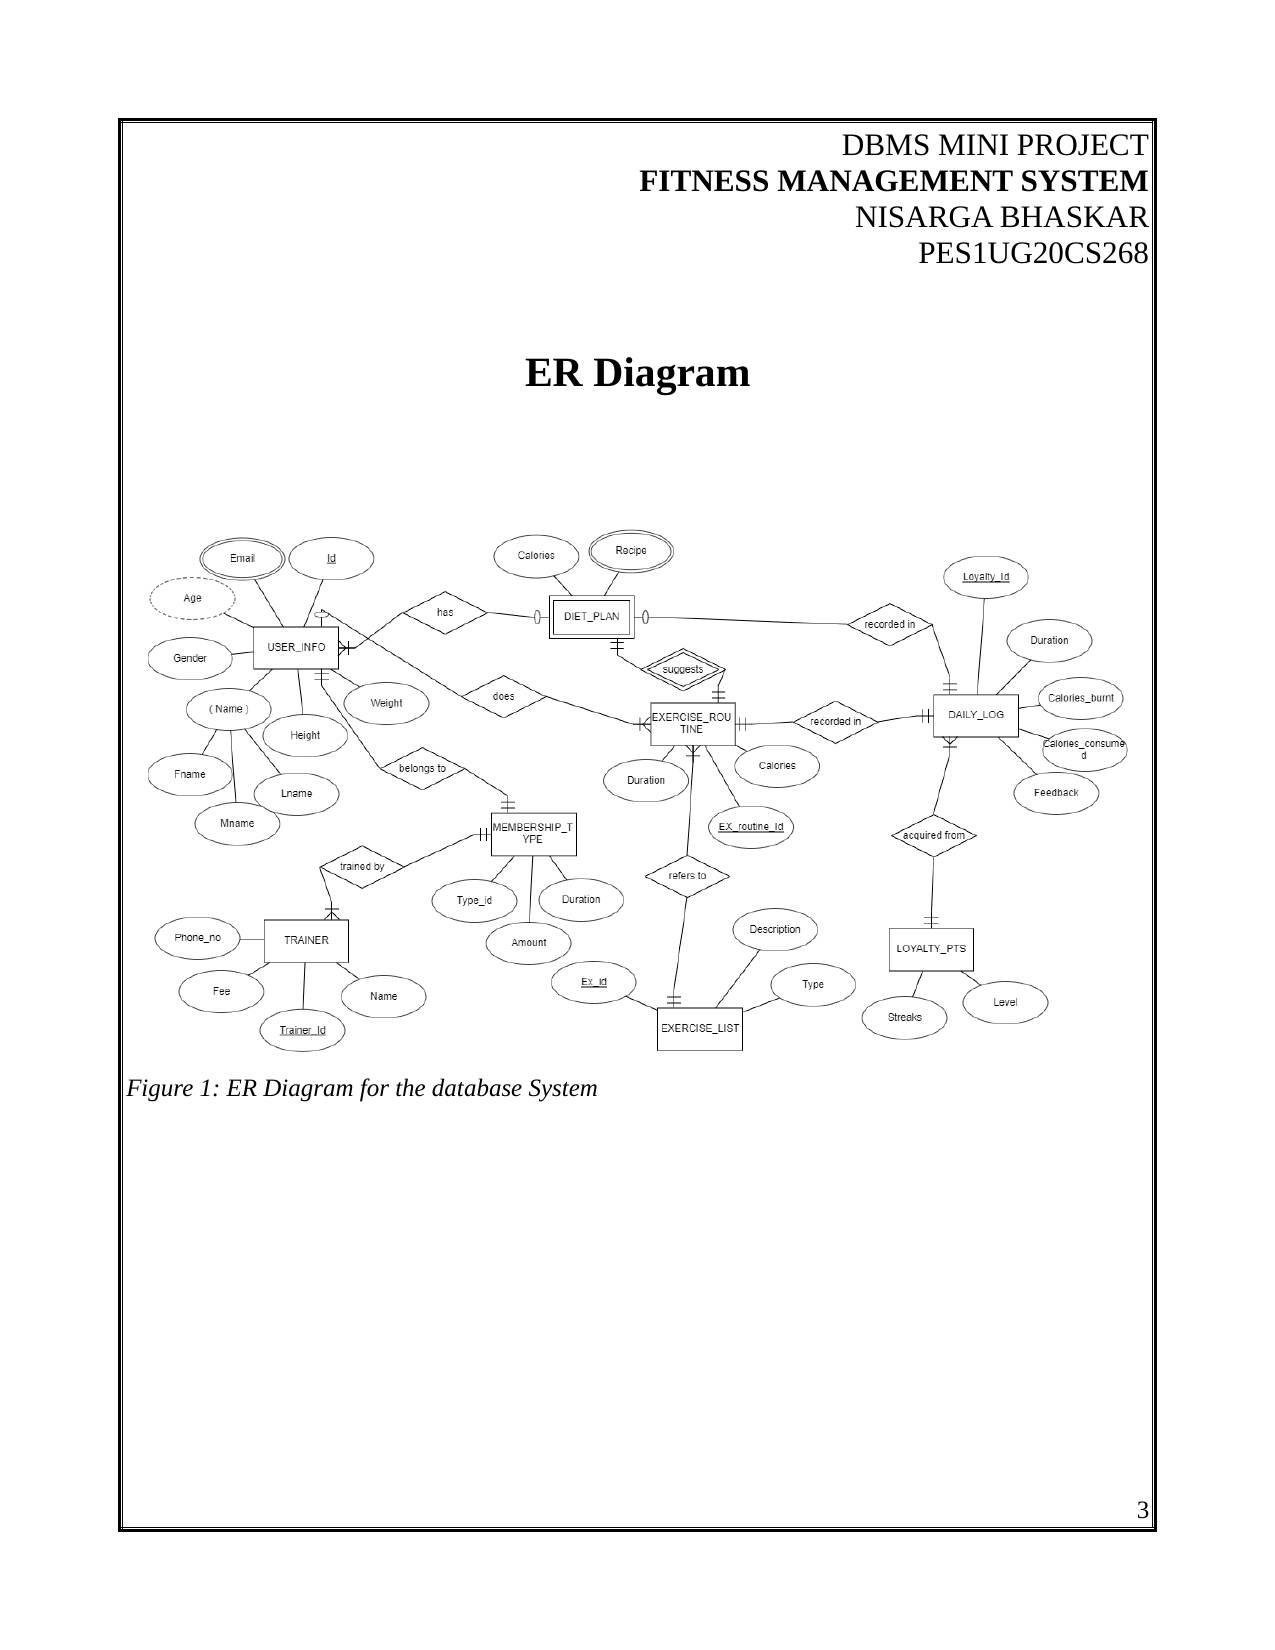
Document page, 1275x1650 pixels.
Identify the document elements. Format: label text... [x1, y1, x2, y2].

picture [126, 507, 1149, 1073]
text Figure 1: ER Diagram for the database System [126, 1073, 1149, 1102]
text ER Diagram [126, 347, 1149, 395]
